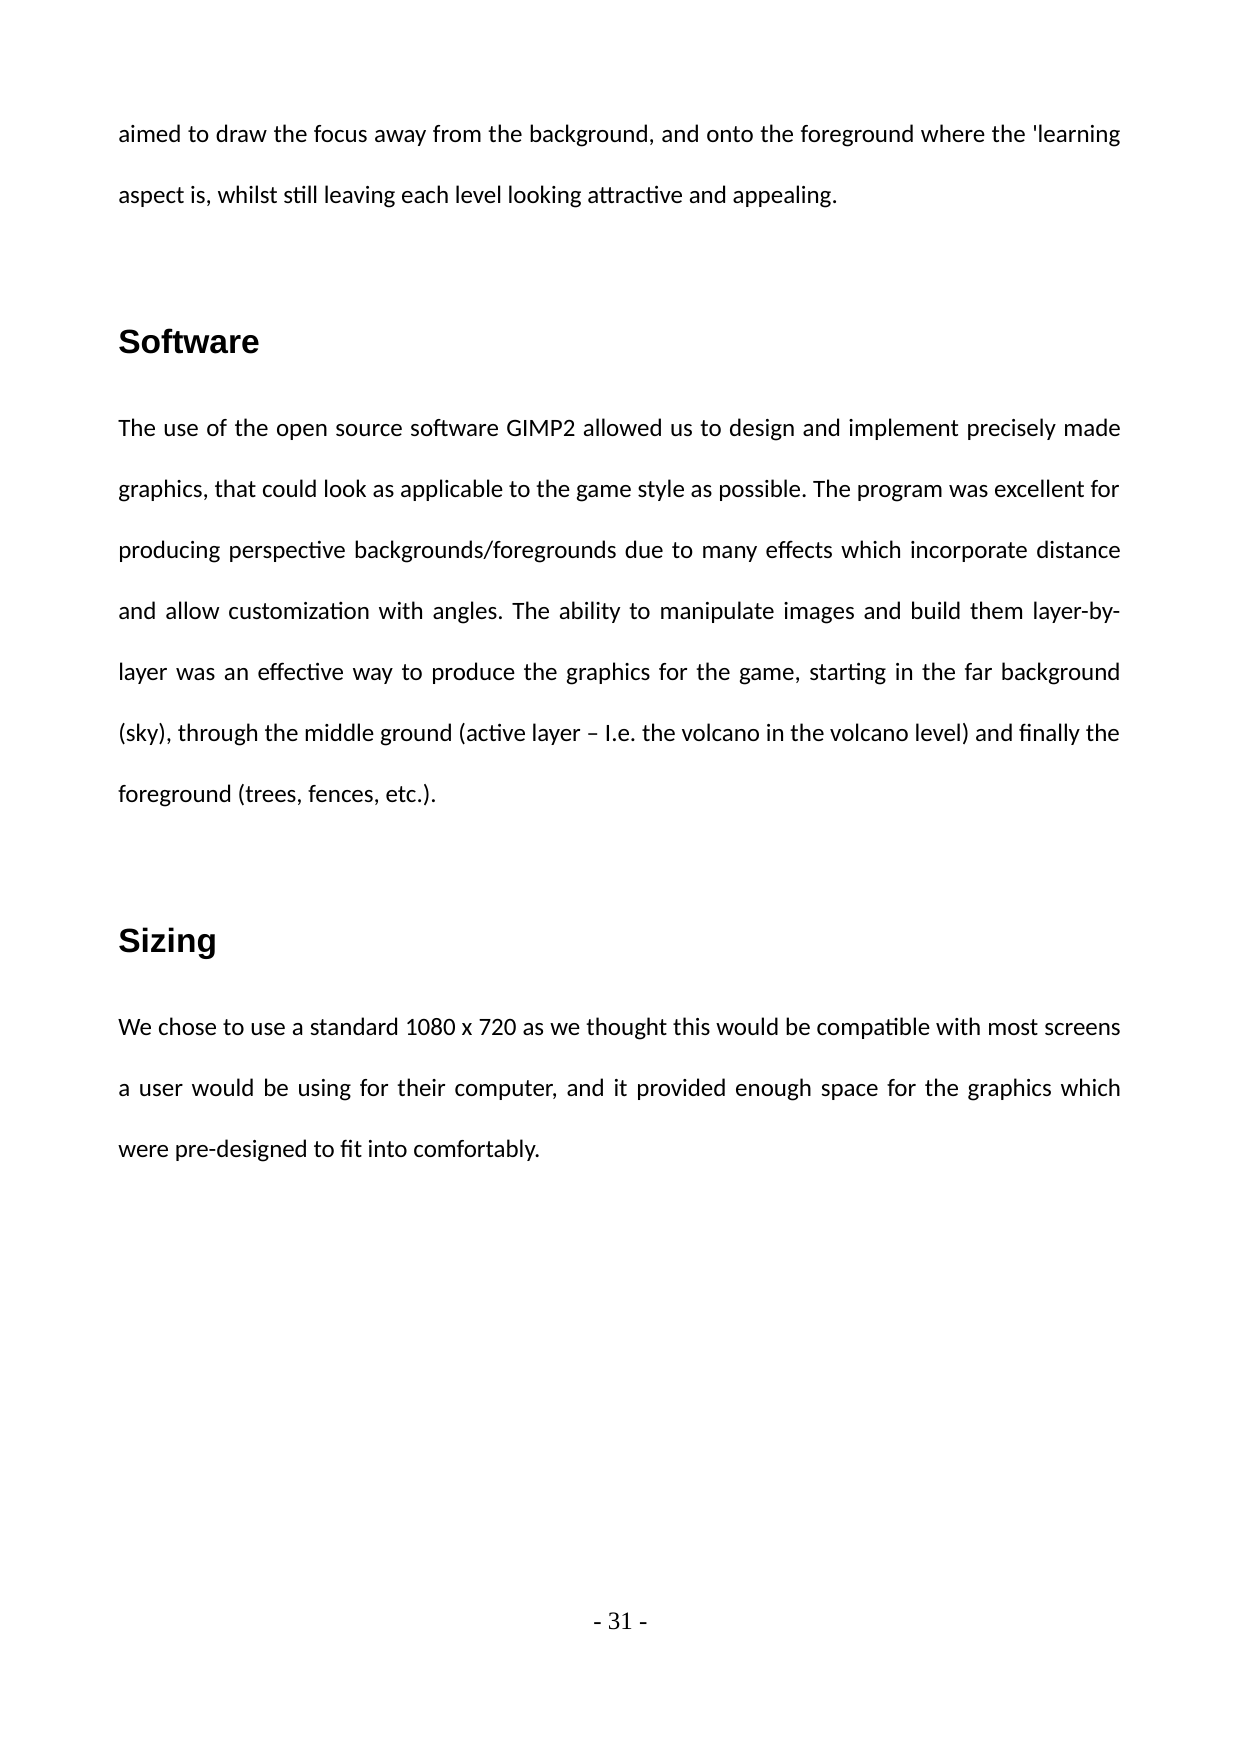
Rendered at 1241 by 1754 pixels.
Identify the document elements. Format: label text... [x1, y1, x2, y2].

subtitle Sizing [118, 921, 1122, 960]
text We chose to use a standard 1080 x 720 as we thought this would be compatible with most screens a user would be using for their computer, and it provided enough space for the graphics which were pre-designed to fit into comfortably. [118, 1011, 1122, 1163]
subtitle Software [118, 322, 1122, 361]
text aimed to draw the focus away from the background, and onto the foreground where the 'learning aspect is, whilst still leaving each level looking attractive and appealing. [118, 118, 1122, 210]
text The use of the open source software GIMP2 allowed us to design and implement precisely made graphics, that could look as applicable to the game style as possible. The program was excellent for producing perspective backgrounds/foregrounds due to many effects which incorporate distance and allow customization with angles. The ability to manipulate images and build them layer-by-layer was an effective way to produce the graphics for the game, starting in the far background (sky), through the middle ground (active layer – I.e. the volcano in the volcano level) and finally the foreground (trees, fences, etc.). [118, 412, 1122, 809]
